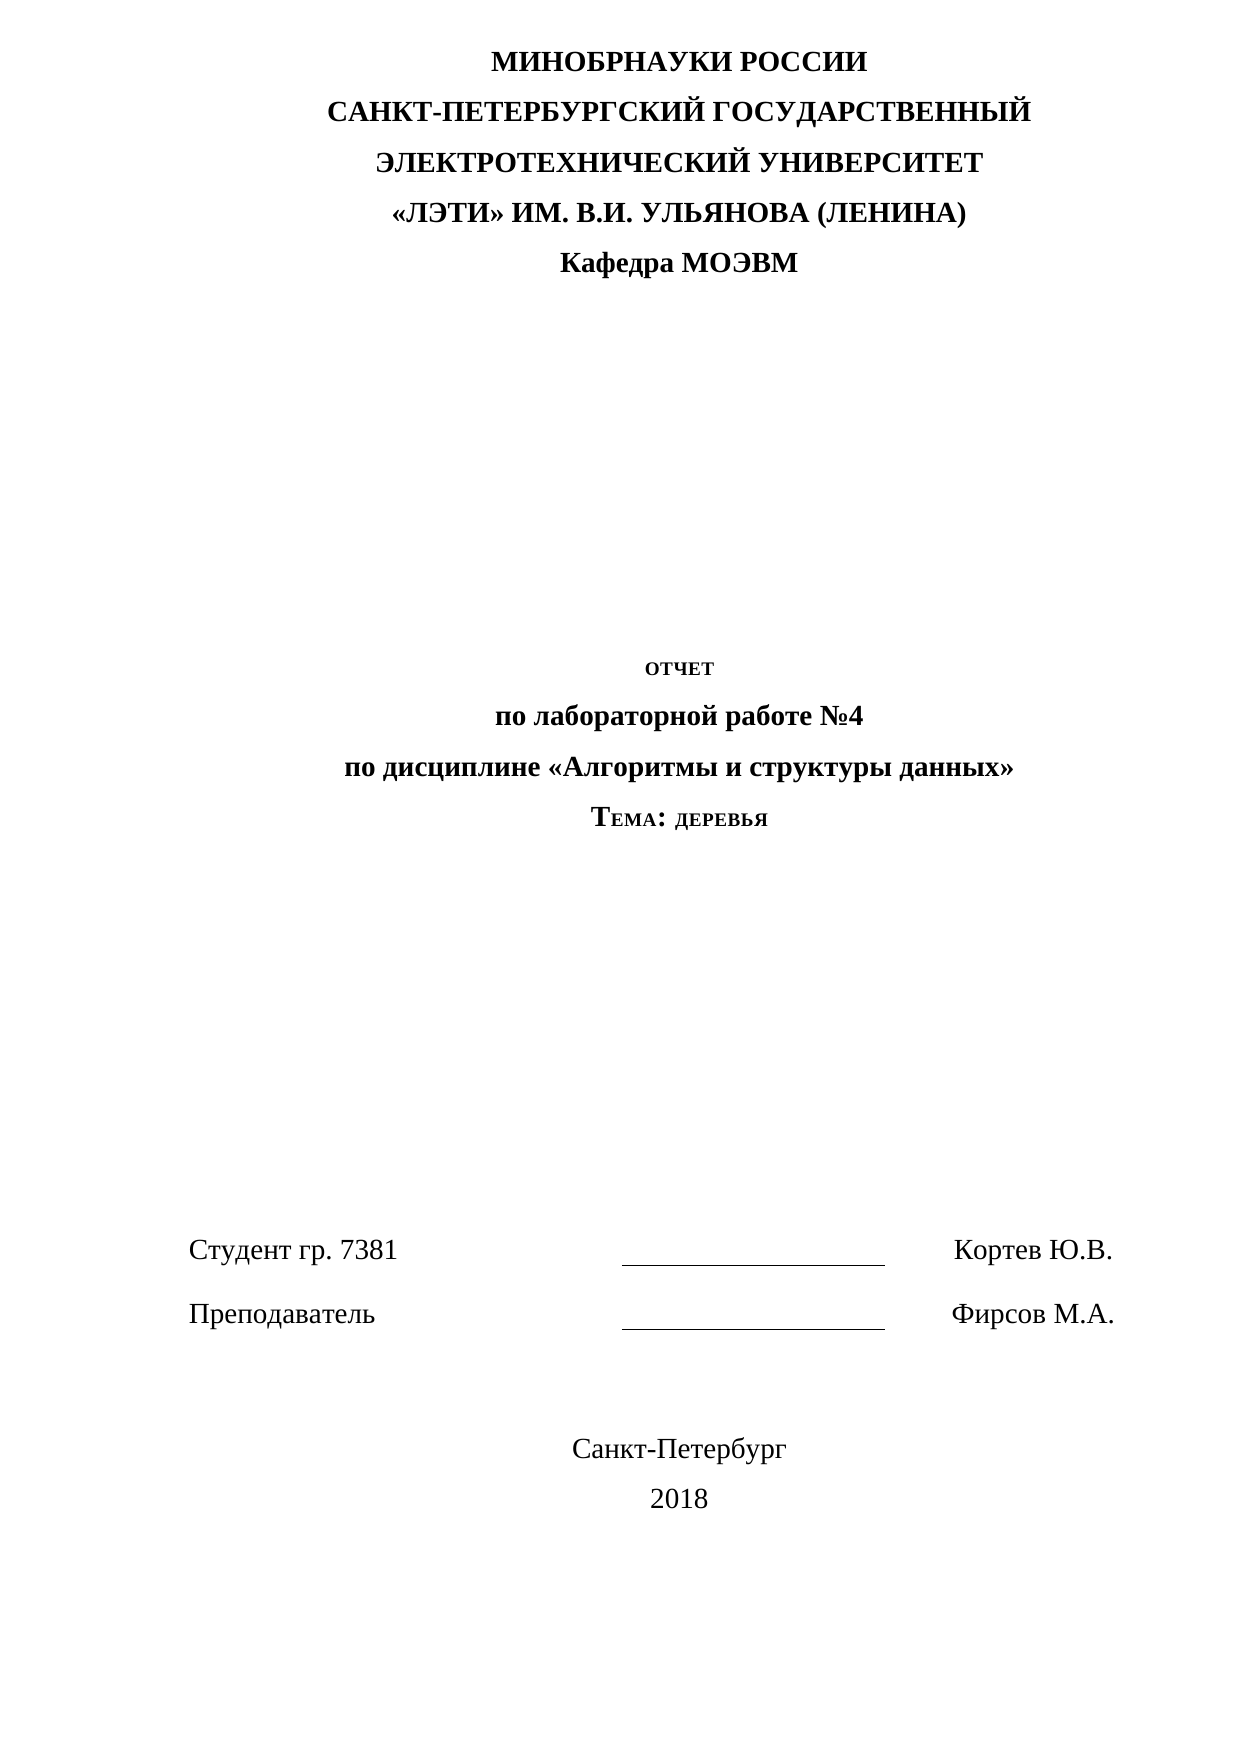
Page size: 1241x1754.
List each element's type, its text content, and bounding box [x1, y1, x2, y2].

text Санкт-Петербургский государственный [177, 94, 1181, 128]
table_cell Фирсов М.А. [885, 1265, 1181, 1329]
text Тема: деревья [177, 799, 1181, 832]
table_header Студент гр. 7381 [177, 1201, 622, 1265]
text Санкт-Петербург [177, 1431, 1181, 1464]
table_cell Преподаватель [177, 1265, 622, 1329]
text электротехнический университет [177, 145, 1181, 178]
text 2018 [177, 1481, 1181, 1515]
text «ЛЭТИ» им. В.И. Ульянова (Ленина) [177, 195, 1181, 229]
text по лабораторной работе №4 [177, 698, 1181, 732]
text отчет [177, 648, 1181, 682]
text по дисциплине «Алгоритмы и структуры данных» [177, 749, 1181, 782]
table_cell [622, 1266, 885, 1329]
text Кафедра МОЭВМ [177, 246, 1181, 279]
text МИНОБРНАУКИ РОССИИ [177, 44, 1181, 78]
table_header Кортев Ю.В. [885, 1201, 1181, 1265]
table_header [622, 1201, 885, 1265]
